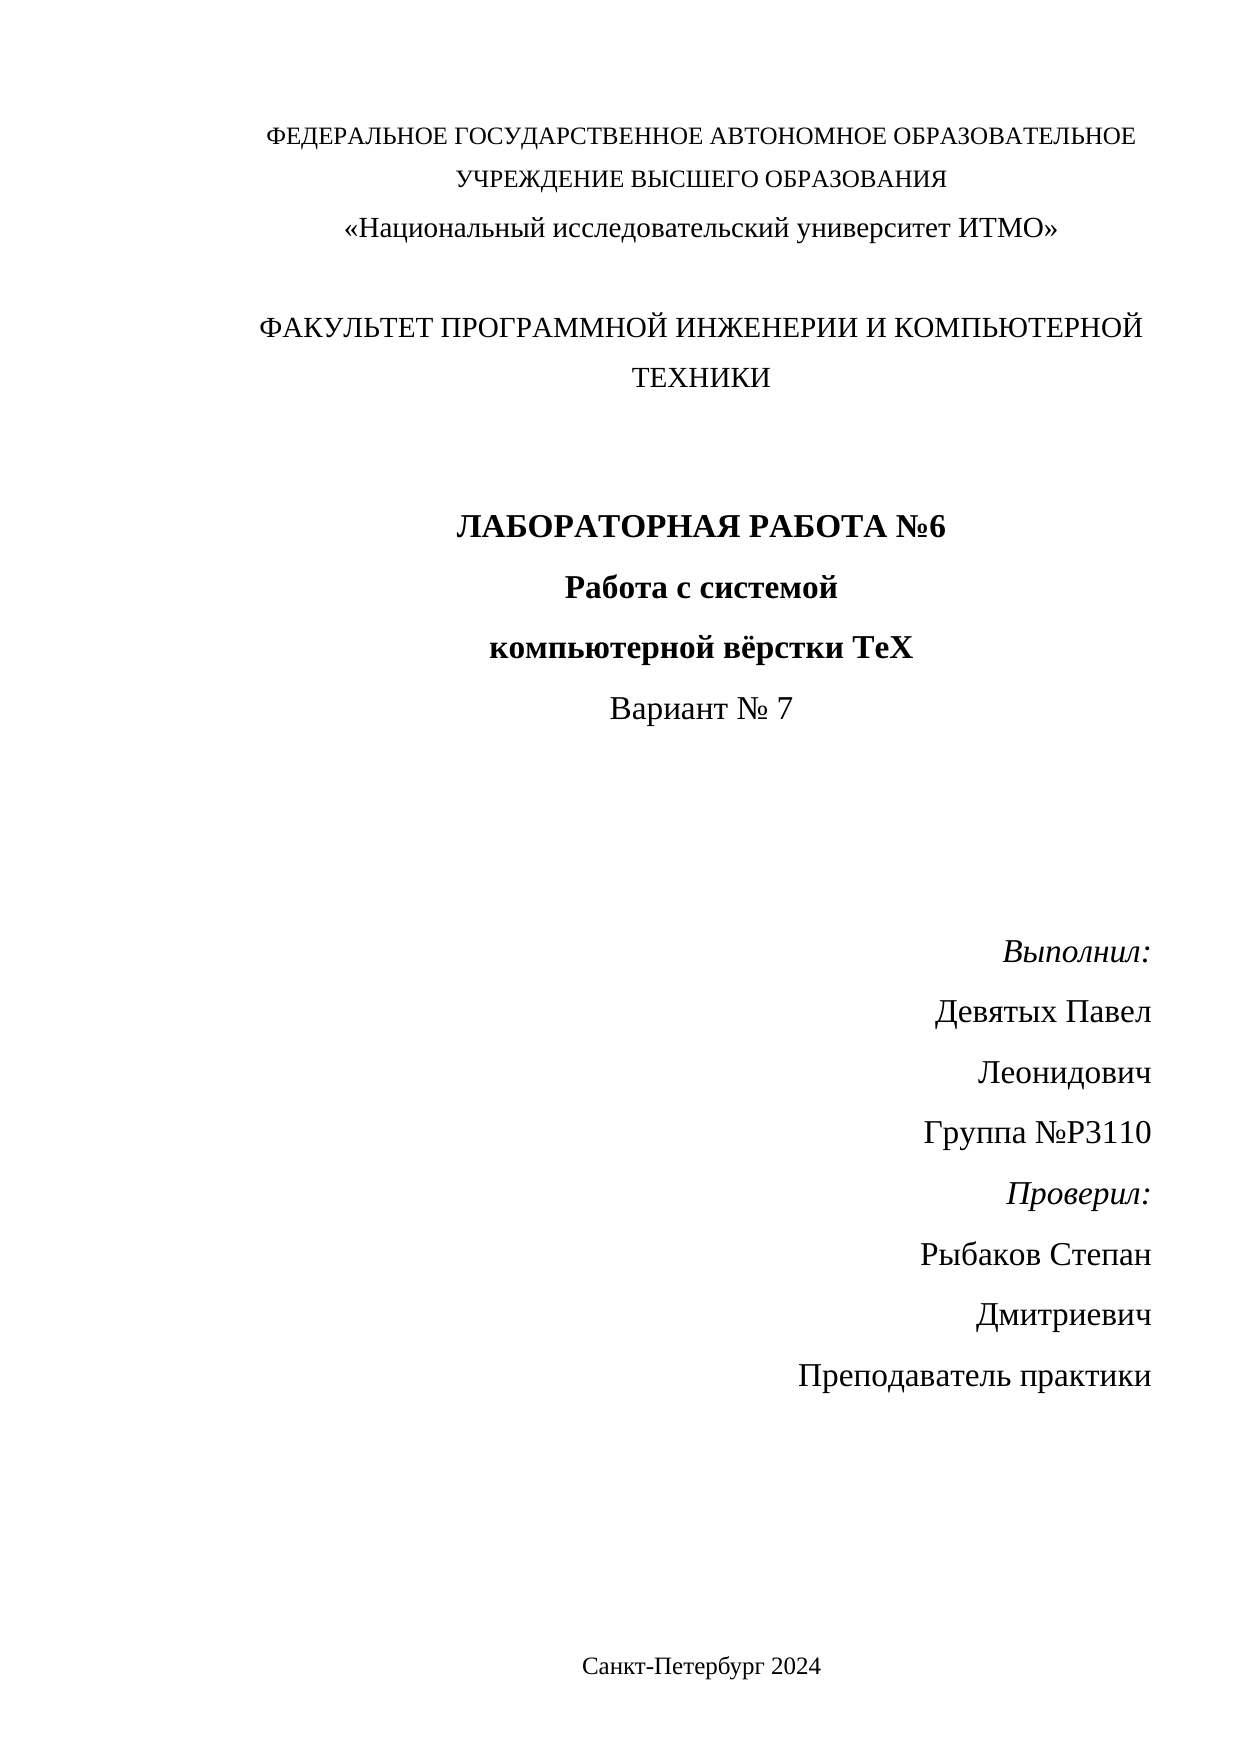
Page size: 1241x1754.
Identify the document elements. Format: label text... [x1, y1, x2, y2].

text ФАКУЛЬТЕТ ПРОГРАММНОЙ ИНЖЕНЕРИИ И КОМПЬЮТЕРНОЙ ТЕХНИКИ [251, 310, 1152, 394]
text ФЕДЕРАЛЬНОЕ ГОСУДАРСТВЕННОЕ АВТОНОМНОЕ ОБРАЗОВАТЕЛЬНОЕ УЧРЕЖДЕНИЕ ВЫСШЕГО ОБРАЗОВАНИЯ [251, 121, 1152, 193]
text Вариант № 7 [251, 688, 1152, 727]
text Леонидович [251, 1052, 1152, 1091]
text Дмитриевич [251, 1295, 1152, 1333]
text компьютерной вёрстки TeX [251, 628, 1152, 666]
text «Национальный исследовательский университет ИТМО» [251, 211, 1152, 244]
text Проверил: [251, 1173, 1152, 1212]
text Выполнил: [251, 931, 1152, 969]
text ЛАБОРАТОРНАЯ РАБОТА №6 [251, 507, 1152, 545]
text Девятых Павел [251, 992, 1152, 1030]
text Рыбаков Степан [251, 1234, 1152, 1272]
text Преподаватель практики [251, 1355, 1152, 1394]
text Работа с системой [251, 567, 1152, 606]
text Группа №P3110 [251, 1113, 1152, 1151]
